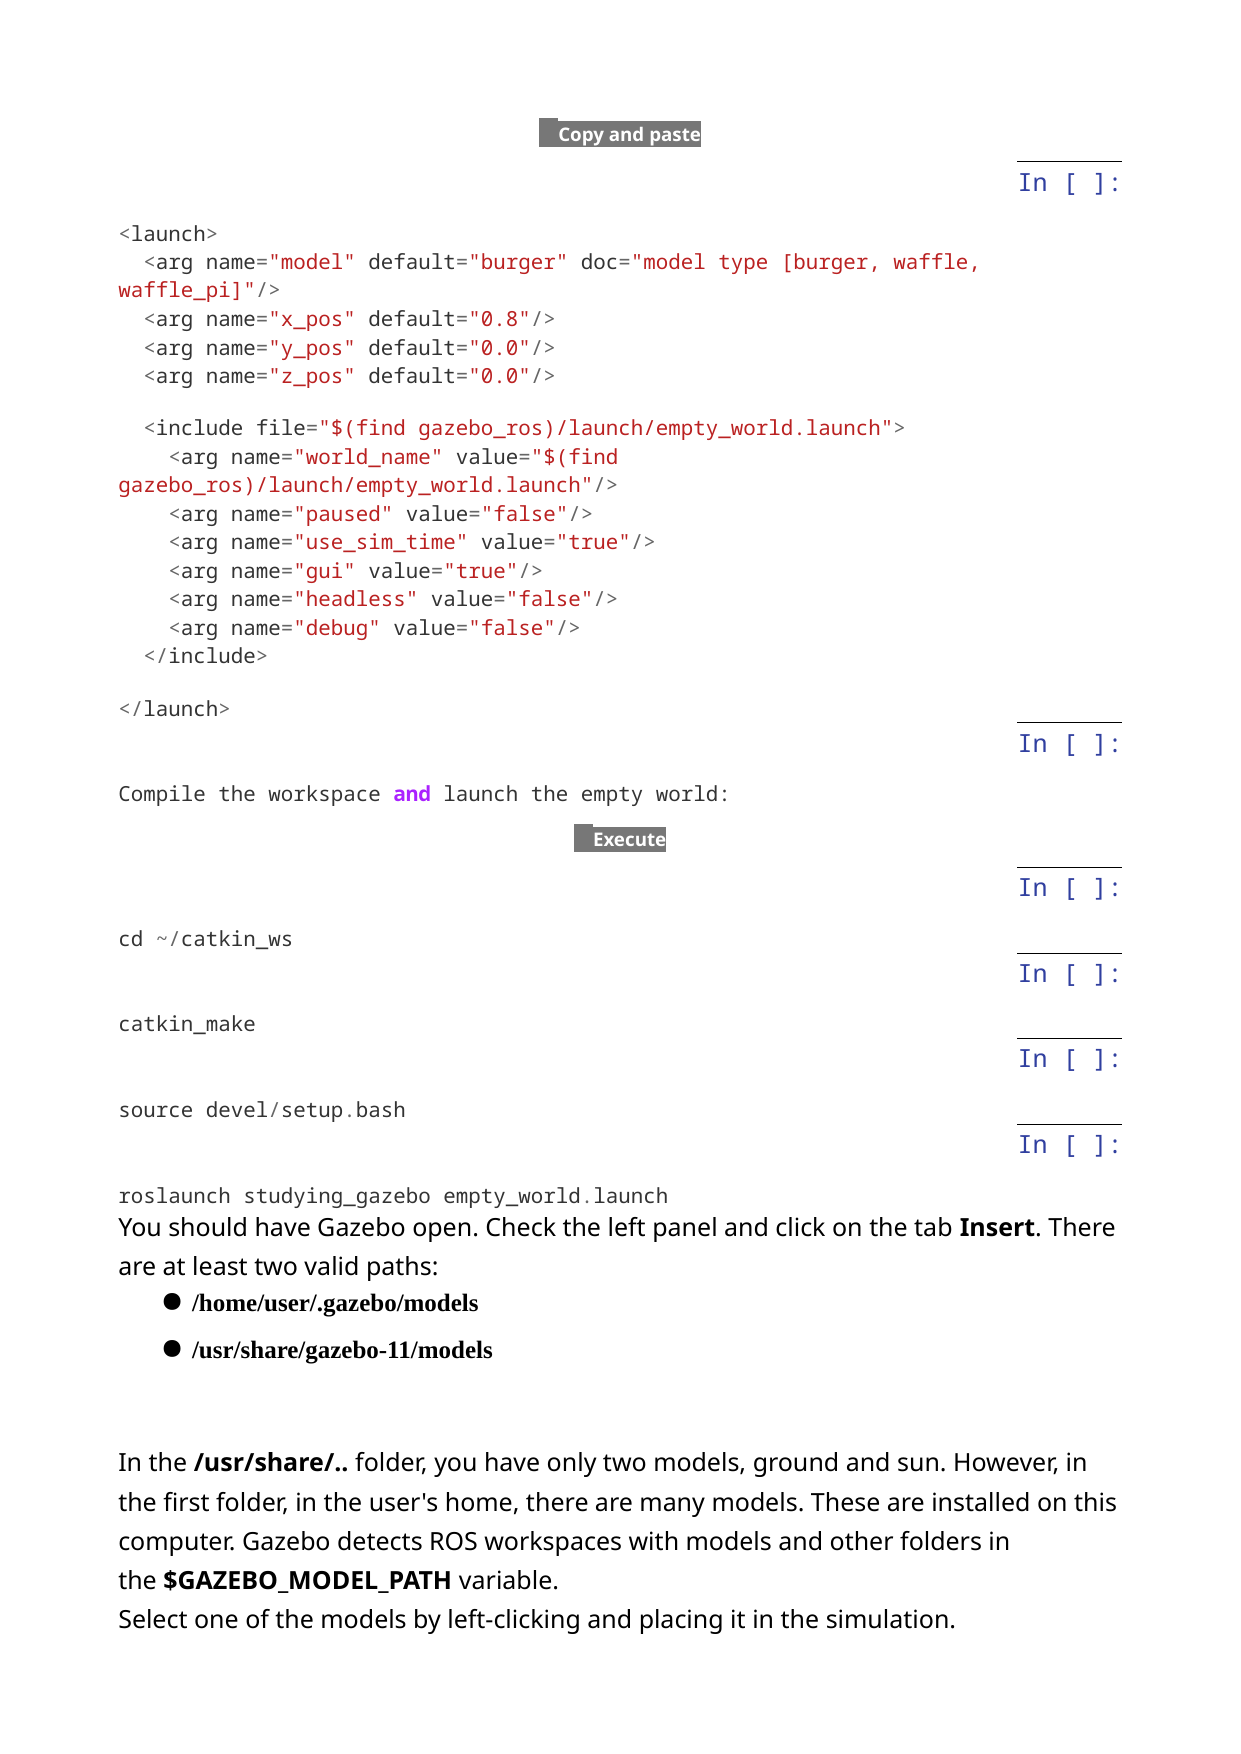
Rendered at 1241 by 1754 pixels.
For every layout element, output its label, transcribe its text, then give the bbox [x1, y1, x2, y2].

text <arg name="z_pos" default="0.0"/> [118, 361, 1122, 390]
text In [ ]: [118, 867, 1122, 904]
text In [ ]: [118, 161, 1122, 198]
text <arg name="gui" value="true"/> [118, 556, 1122, 584]
text <include file="$(find gazebo_ros)/launch/empty_world.launch"> [118, 413, 1122, 442]
text In [ ]: [118, 1038, 1122, 1075]
text </launch> [118, 694, 1122, 722]
text <arg name="headless" value="false"/> [118, 584, 1122, 613]
text Execute [118, 823, 1122, 852]
text <arg name="x_pos" default="0.8"/> [118, 304, 1122, 333]
text <arg name="use_sim_time" value="true"/> [118, 527, 1122, 556]
text In [ ]: [118, 722, 1122, 759]
text <arg name="y_pos" default="0.0"/> [118, 333, 1122, 361]
text catkin_make [118, 1009, 1122, 1038]
text In the /usr/share/.. folder, you have only two models, ground and sun. However, in the first folder, in the user's home, there are many models. These are installed on this computer. Gazebo detects ROS workspaces with models and other folders in the $GAZEBO_MODEL_PATH variable. [118, 1445, 1122, 1597]
text cd ~/catkin_ws [118, 924, 1122, 952]
text In [ ]: [118, 1124, 1122, 1161]
text Compile the workspace and launch the empty world: [118, 779, 1122, 808]
text source devel/setup.bash [118, 1095, 1122, 1124]
text Select one of the models by left-clicking and placing it in the simulation. [118, 1602, 1122, 1636]
list /usr/share/gazebo-11/models [162, 1335, 1122, 1363]
text <arg name="model" default="burger" doc="model type [burger, waffle, waffle_pi]"/> [118, 247, 1122, 304]
text Copy and paste [118, 118, 1122, 147]
text You should have Gazebo open. Check the left panel and click on the tab Insert. There are at least two valid paths: [118, 1209, 1122, 1282]
text <arg name="debug" value="false"/> [118, 613, 1122, 642]
list /home/user/.gazebo/models [162, 1288, 1122, 1316]
text </include> [118, 642, 1122, 670]
text roslaunch studying_gazebo empty_world.launch [118, 1181, 1122, 1209]
text <launch> [118, 219, 1122, 247]
text <arg name="paused" value="false"/> [118, 499, 1122, 527]
text <arg name="world_name" value="$(find gazebo_ros)/launch/empty_world.launch"/> [118, 442, 1122, 499]
text In [ ]: [118, 952, 1122, 989]
